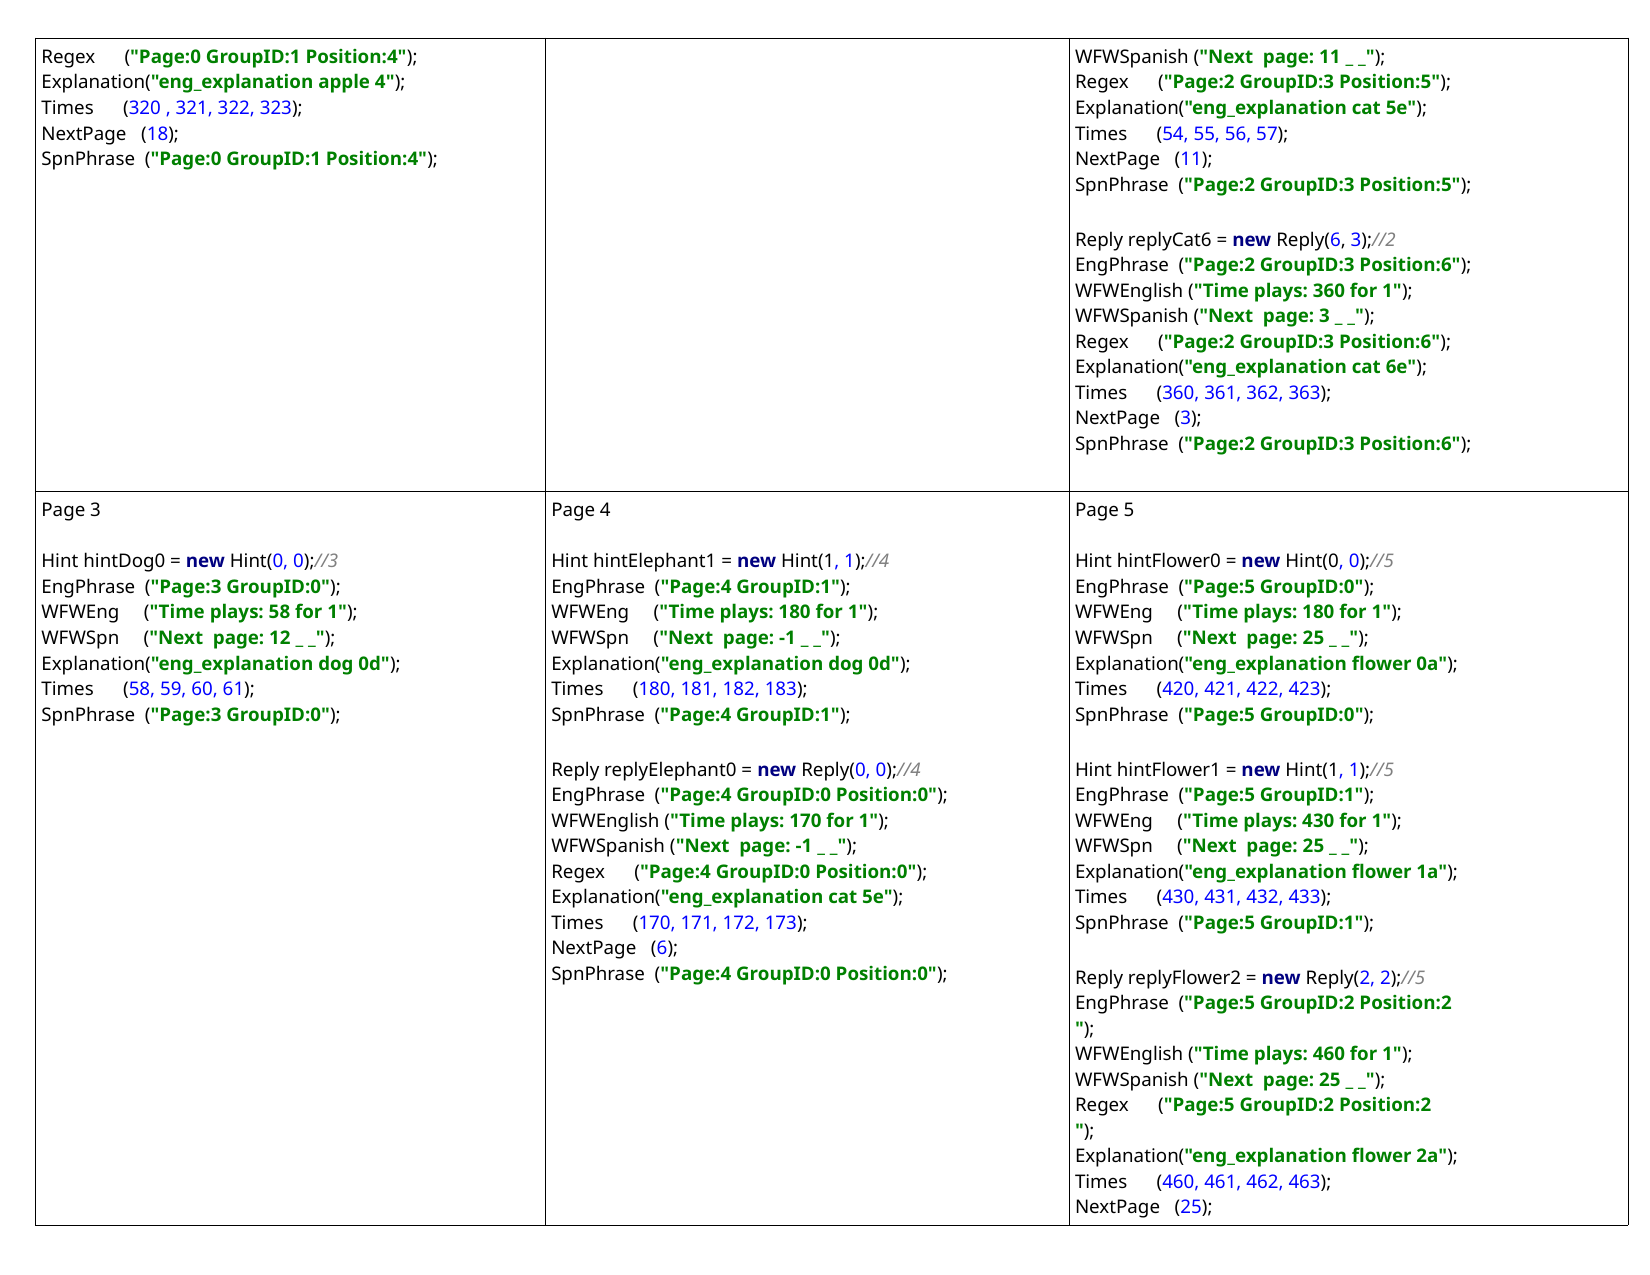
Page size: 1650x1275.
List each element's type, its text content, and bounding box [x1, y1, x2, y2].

table_header [546, 39, 1069, 491]
table_cell Page 3 Hint hintDog0 = new Hint(0, 0);//3 EngPhrase ("Page:3 GroupID:0"); WFWEng ("Time plays: 58 for 1"); WFWSpn ("Next page: 12 _ _"); Explanation("eng_explanation dog 0d"); Times (58, 59, 60, 61); SpnPhrase ("Page:3 GroupID:0"); [36, 492, 545, 1225]
table_cell Page 4 Hint hintElephant1 = new Hint(1, 1);//4 EngPhrase ("Page:4 GroupID:1"); WFWEng ("Time plays: 180 for 1"); WFWSpn ("Next page: -1 _ _"); Explanation("eng_explanation dog 0d"); Times (180, 181, 182, 183); SpnPhrase ("Page:4 GroupID:1"); Reply replyElephant0 = new Reply(0, 0);//4 EngPhrase ("Page:4 GroupID:0 Position:0"); WFWEnglish ("Time plays: 170 for 1"); WFWSpanish ("Next page: -1 _ _"); Regex ("Page:4 GroupID:0 Position:0"); Explanation("eng_explanation cat 5e"); Times (170, 171, 172, 173); NextPage (6); SpnPhrase ("Page:4 GroupID:0 Position:0"); [546, 492, 1069, 1225]
table_header Regex ("Page:0 GroupID:1 Position:4"); Explanation("eng_explanation apple 4"); Times (320 , 321, 322, 323); NextPage (18); SpnPhrase ("Page:0 GroupID:1 Position:4"); [36, 39, 545, 491]
table_cell Page 5 Hint hintFlower0 = new Hint(0, 0);//5 EngPhrase ("Page:5 GroupID:0"); WFWEng ("Time plays: 180 for 1"); WFWSpn ("Next page: 25 _ _"); Explanation("eng_explanation flower 0a"); Times (420, 421, 422, 423); SpnPhrase ("Page:5 GroupID:0"); Hint hintFlower1 = new Hint(1, 1);//5 EngPhrase ("Page:5 GroupID:1"); WFWEng ("Time plays: 430 for 1"); WFWSpn ("Next page: 25 _ _"); Explanation("eng_explanation flower 1a"); Times (430, 431, 432, 433); SpnPhrase ("Page:5 GroupID:1"); Reply replyFlower2 = new Reply(2, 2);//5 EngPhrase ("Page:5 GroupID:2 Position:2 "); WFWEnglish ("Time plays: 460 for 1"); WFWSpanish ("Next page: 25 _ _"); Regex ("Page:5 GroupID:2 Position:2 "); Explanation("eng_explanation flower 2a"); Times (460, 461, 462, 463); NextPage (25); [1070, 492, 1628, 1225]
table_header WFWSpanish ("Next page: 11 _ _"); Regex ("Page:2 GroupID:3 Position:5"); Explanation("eng_explanation cat 5e"); Times (54, 55, 56, 57); NextPage (11); SpnPhrase ("Page:2 GroupID:3 Position:5"); Reply replyCat6 = new Reply(6, 3);//2 EngPhrase ("Page:2 GroupID:3 Position:6"); WFWEnglish ("Time plays: 360 for 1"); WFWSpanish ("Next page: 3 _ _"); Regex ("Page:2 GroupID:3 Position:6"); Explanation("eng_explanation cat 6e"); Times (360, 361, 362, 363); NextPage (3); SpnPhrase ("Page:2 GroupID:3 Position:6"); [1070, 39, 1628, 491]
